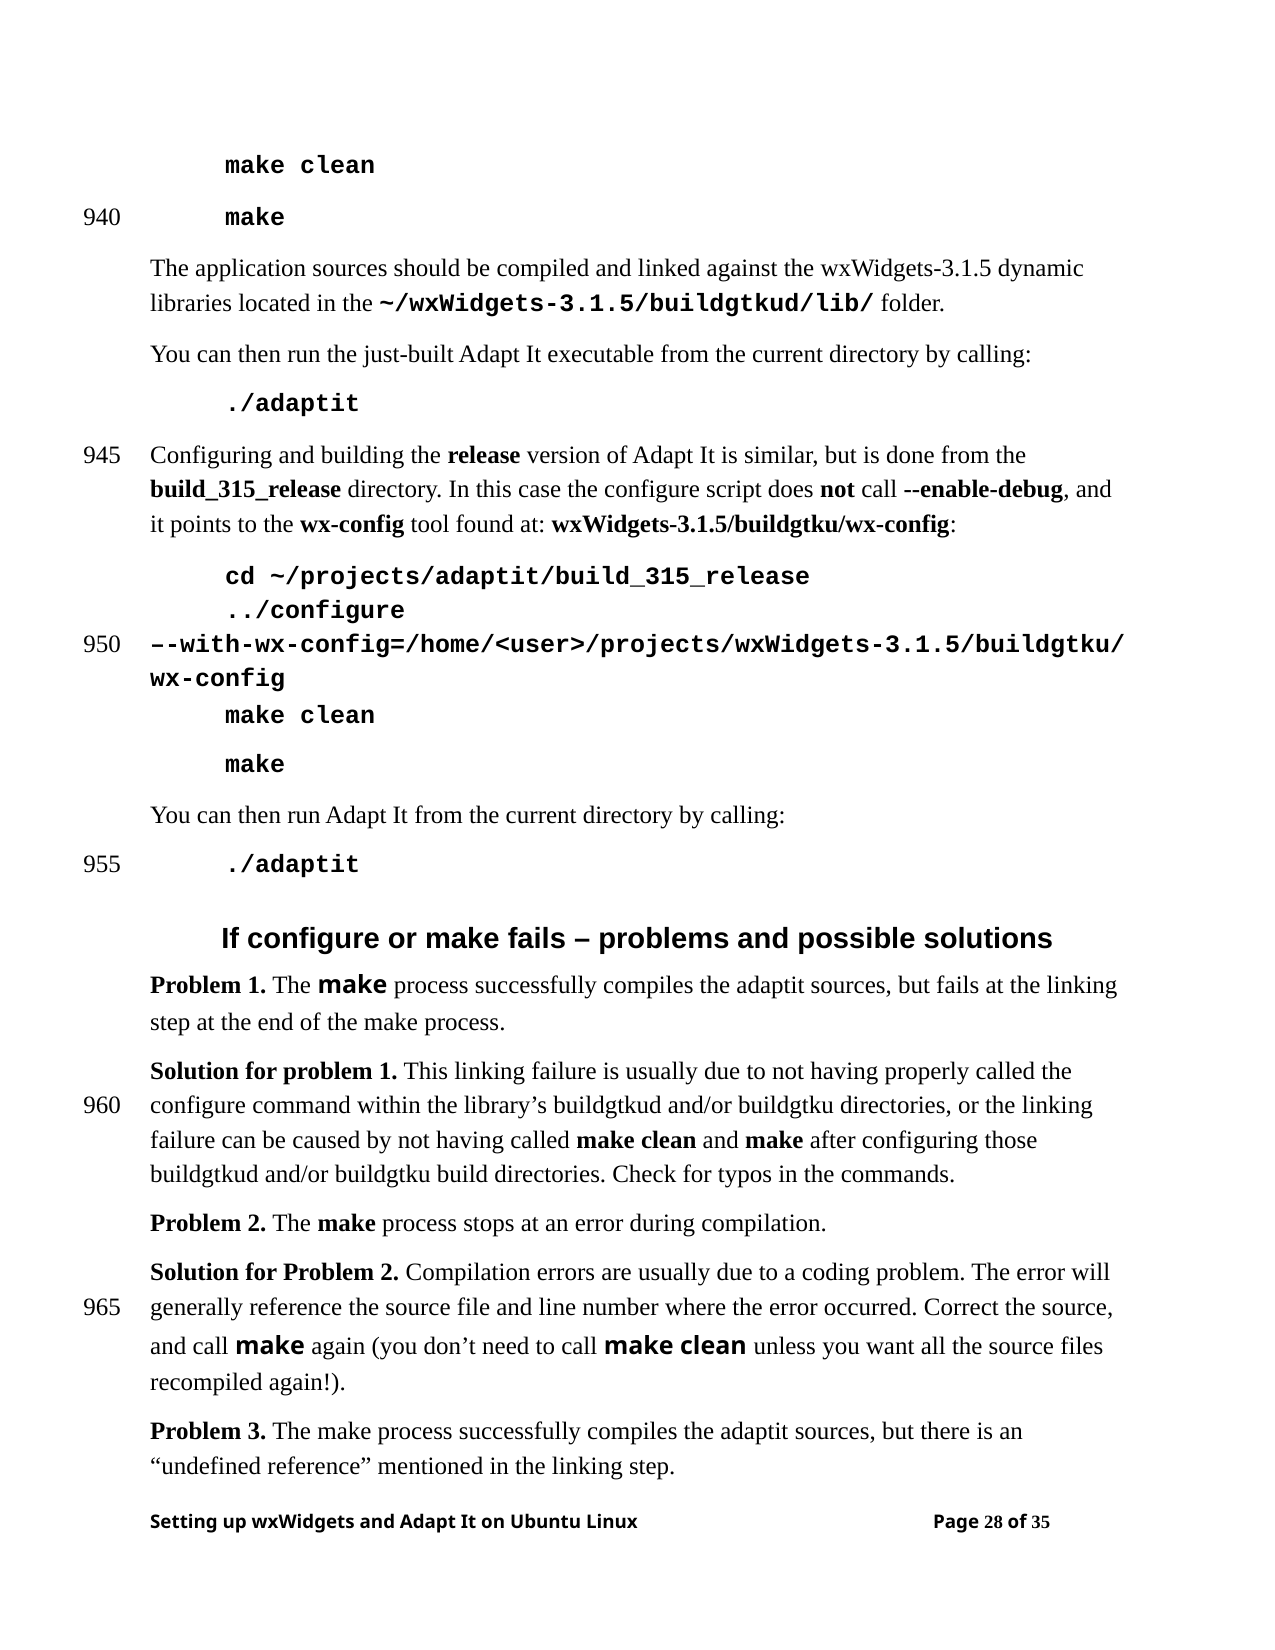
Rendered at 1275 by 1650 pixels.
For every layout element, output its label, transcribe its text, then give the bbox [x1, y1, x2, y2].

text You can then run Adapt It from the current directory by calling: [150, 800, 1125, 828]
text Problem 1. The make process successfully compiles the adaptit sources, but fails at the linking step at the end of the make process. [150, 967, 1125, 1036]
text Configuring and building the release version of Adapt It is similar, but is done from the build_315_release directory. In this case the configure script does not call --enable-debug, and it points to the wx-config tool found at: wxWidgets-3.1.5/buildgtku/wx-config: [150, 440, 1125, 537]
text You can then run the just-built Adapt It executable from the current directory by calling: [150, 339, 1125, 368]
text cd ~/projects/adaptit/build_315_release ../configure –-with-wx-config=/home/<user>/projects/wxWidgets-3.1.5/buildgtku/wx-config make clean [150, 558, 1125, 731]
subtitle If configure or make fails – problems and possible solutions [150, 921, 1125, 955]
text ./adaptit [150, 388, 1125, 419]
text Problem 2. The make process stops at an error during compilation. [150, 1208, 1125, 1237]
text Solution for Problem 2. Compilation errors are usually due to a coding problem. The error will generally reference the source file and line number where the error occurred. Correct the source, and call make again (you don’t need to call make clean unless you want all the source files recompiled again!). [150, 1257, 1125, 1396]
text Problem 3. The make process successfully compiles the adaptit sources, but there is an “undefined reference” mentioned in the linking step. [150, 1416, 1125, 1479]
text make [150, 202, 1125, 232]
text ./adaptit [150, 849, 1125, 880]
text make [150, 751, 1125, 779]
text make clean [150, 150, 1125, 181]
text Solution for problem 1. This linking failure is usually due to not having properly called the configure command within the library’s buildgtkud and/or buildgtku directories, or the linking failure can be caused by not having called make clean and make after configuring those buildgtkud and/or buildgtku build directories. Check for typos in the commands. [150, 1056, 1125, 1188]
text The application sources should be compiled and linked against the wxWidgets-3.1.5 dynamic libraries located in the ~/wxWidgets-3.1.5/buildgtkud/lib/ folder. [150, 253, 1125, 318]
